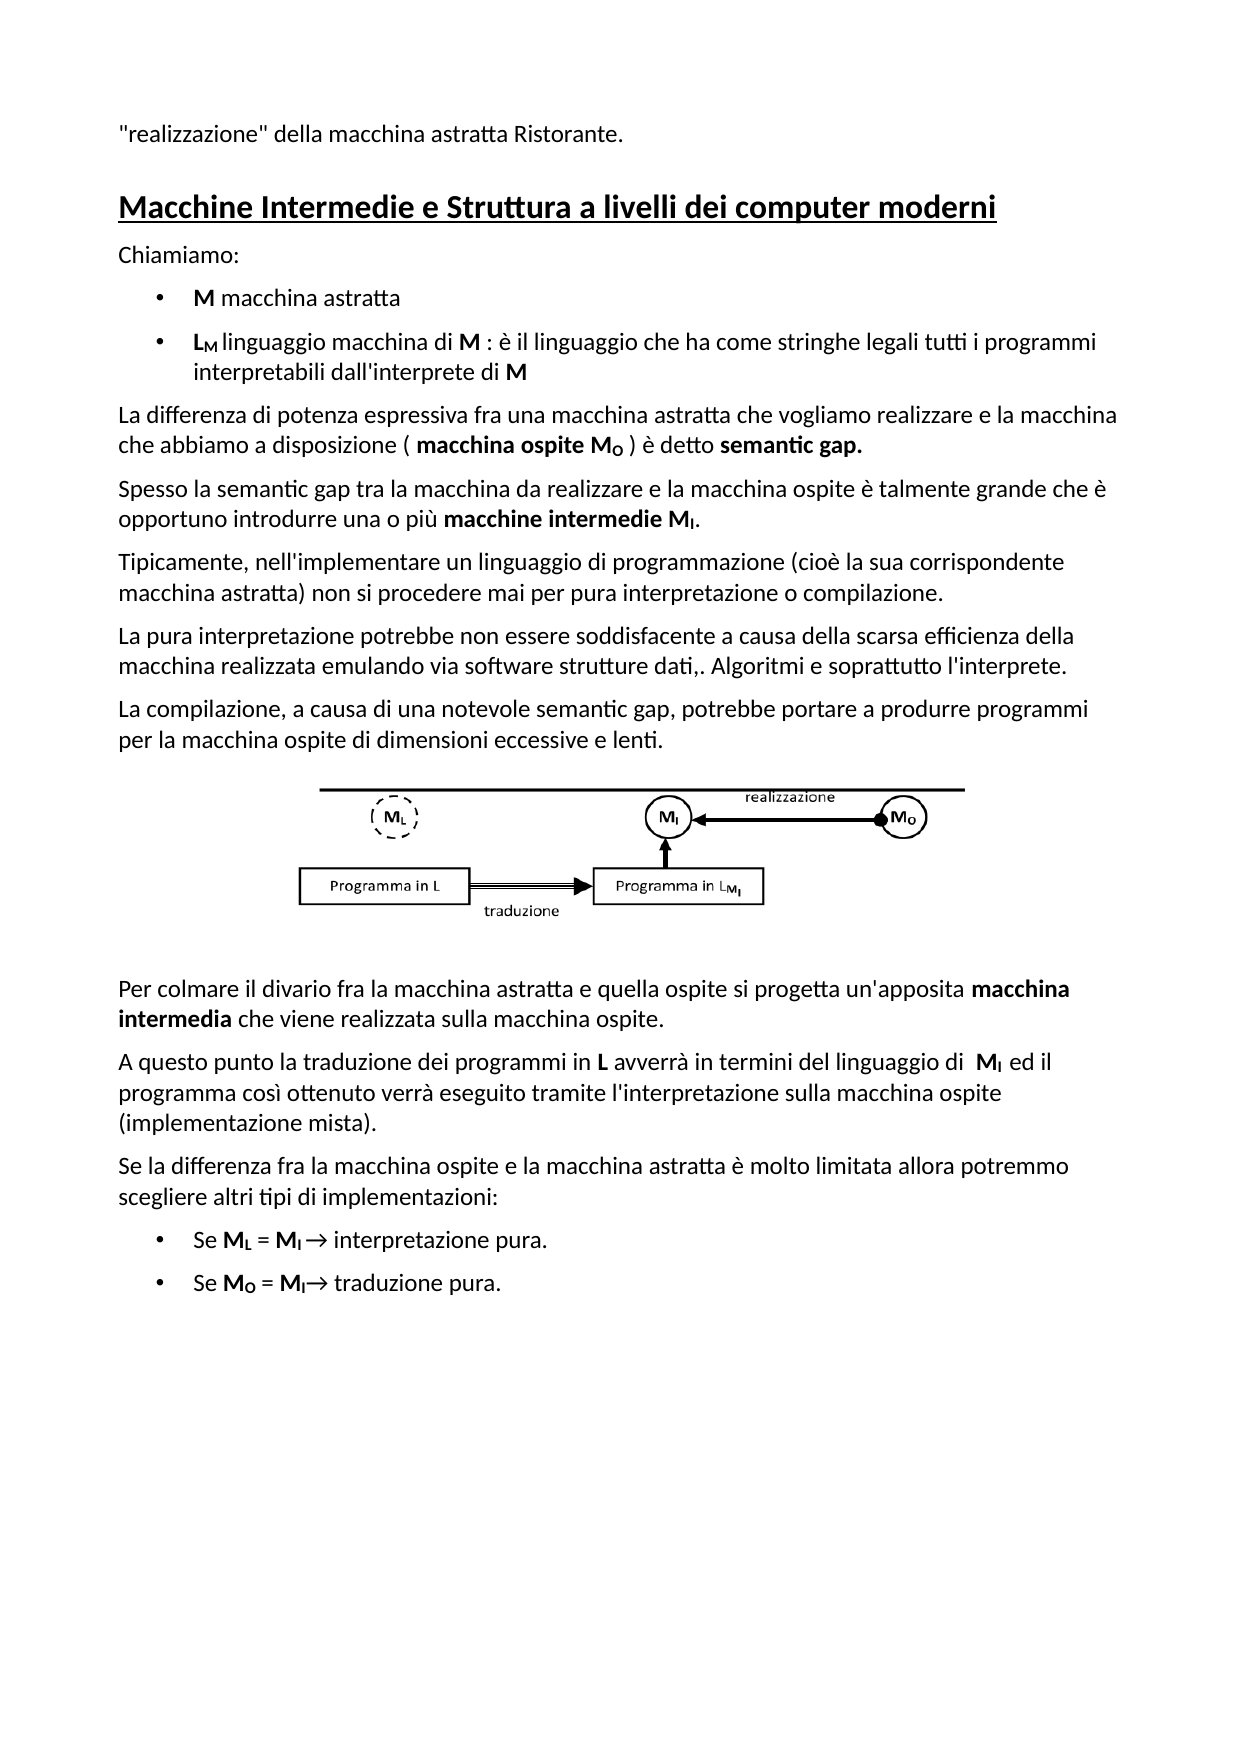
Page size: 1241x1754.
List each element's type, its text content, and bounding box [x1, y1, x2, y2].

text La compilazione, a causa di una notevole semantic gap, potrebbe portare a produrre programmi per la macchina ospite di dimensioni eccessive e lenti. [118, 693, 1122, 754]
list Se MO = MI→ traduzione pura. [156, 1267, 1122, 1297]
text Per colmare il divario fra la macchina astratta e quella ospite si progetta un'apposita macchina intermedia che viene realizzata sulla macchina ospite. [118, 973, 1122, 1034]
text Se la differenza fra la macchina ospite e la macchina astratta è molto limitata allora potremmo scegliere altri tipi di implementazioni: [118, 1150, 1122, 1211]
text A questo punto la traduzione dei programmi in L avverrà in termini del linguaggio di MI ed il programma così ottenuto verrà eseguito tramite l'interpretazione sulla macchina ospite (implementazione mista). [118, 1046, 1122, 1138]
text La pura interpretazione potrebbe non essere soddisfacente a causa della scarsa efficienza della macchina realizzata emulando via software strutture dati,. Algoritmi e soprattutto l'interprete. [118, 620, 1122, 681]
list LM linguaggio macchina di M : è il linguaggio che ha come stringhe legali tutti i programmi interpretabili dall'interprete di M [156, 326, 1122, 387]
text La differenza di potenza espressiva fra una macchina astratta che vogliamo realizzare e la macchina che abbiamo a disposizione ( macchina ospite MO ) è detto semantic gap. [118, 399, 1122, 460]
text "realizzazione" della macchina astratta Ristorante. [118, 118, 1122, 149]
list M macchina astratta [156, 283, 1122, 313]
subtitle Macchine Intermedie e Struttura a livelli dei computer moderni [118, 186, 1122, 227]
picture [275, 788, 965, 930]
text Chiamiamo: [118, 239, 1122, 270]
list Se ML = MI → interpretazione pura. [156, 1224, 1122, 1254]
text Tipicamente, nell'implementare un linguaggio di programmazione (cioè la sua corrispondente macchina astratta) non si procedere mai per pura interpretazione o compilazione. [118, 546, 1122, 607]
text Spesso la semantic gap tra la macchina da realizzare e la macchina ospite è talmente grande che è opportuno introdurre una o più macchine intermedie MI. [118, 473, 1122, 534]
